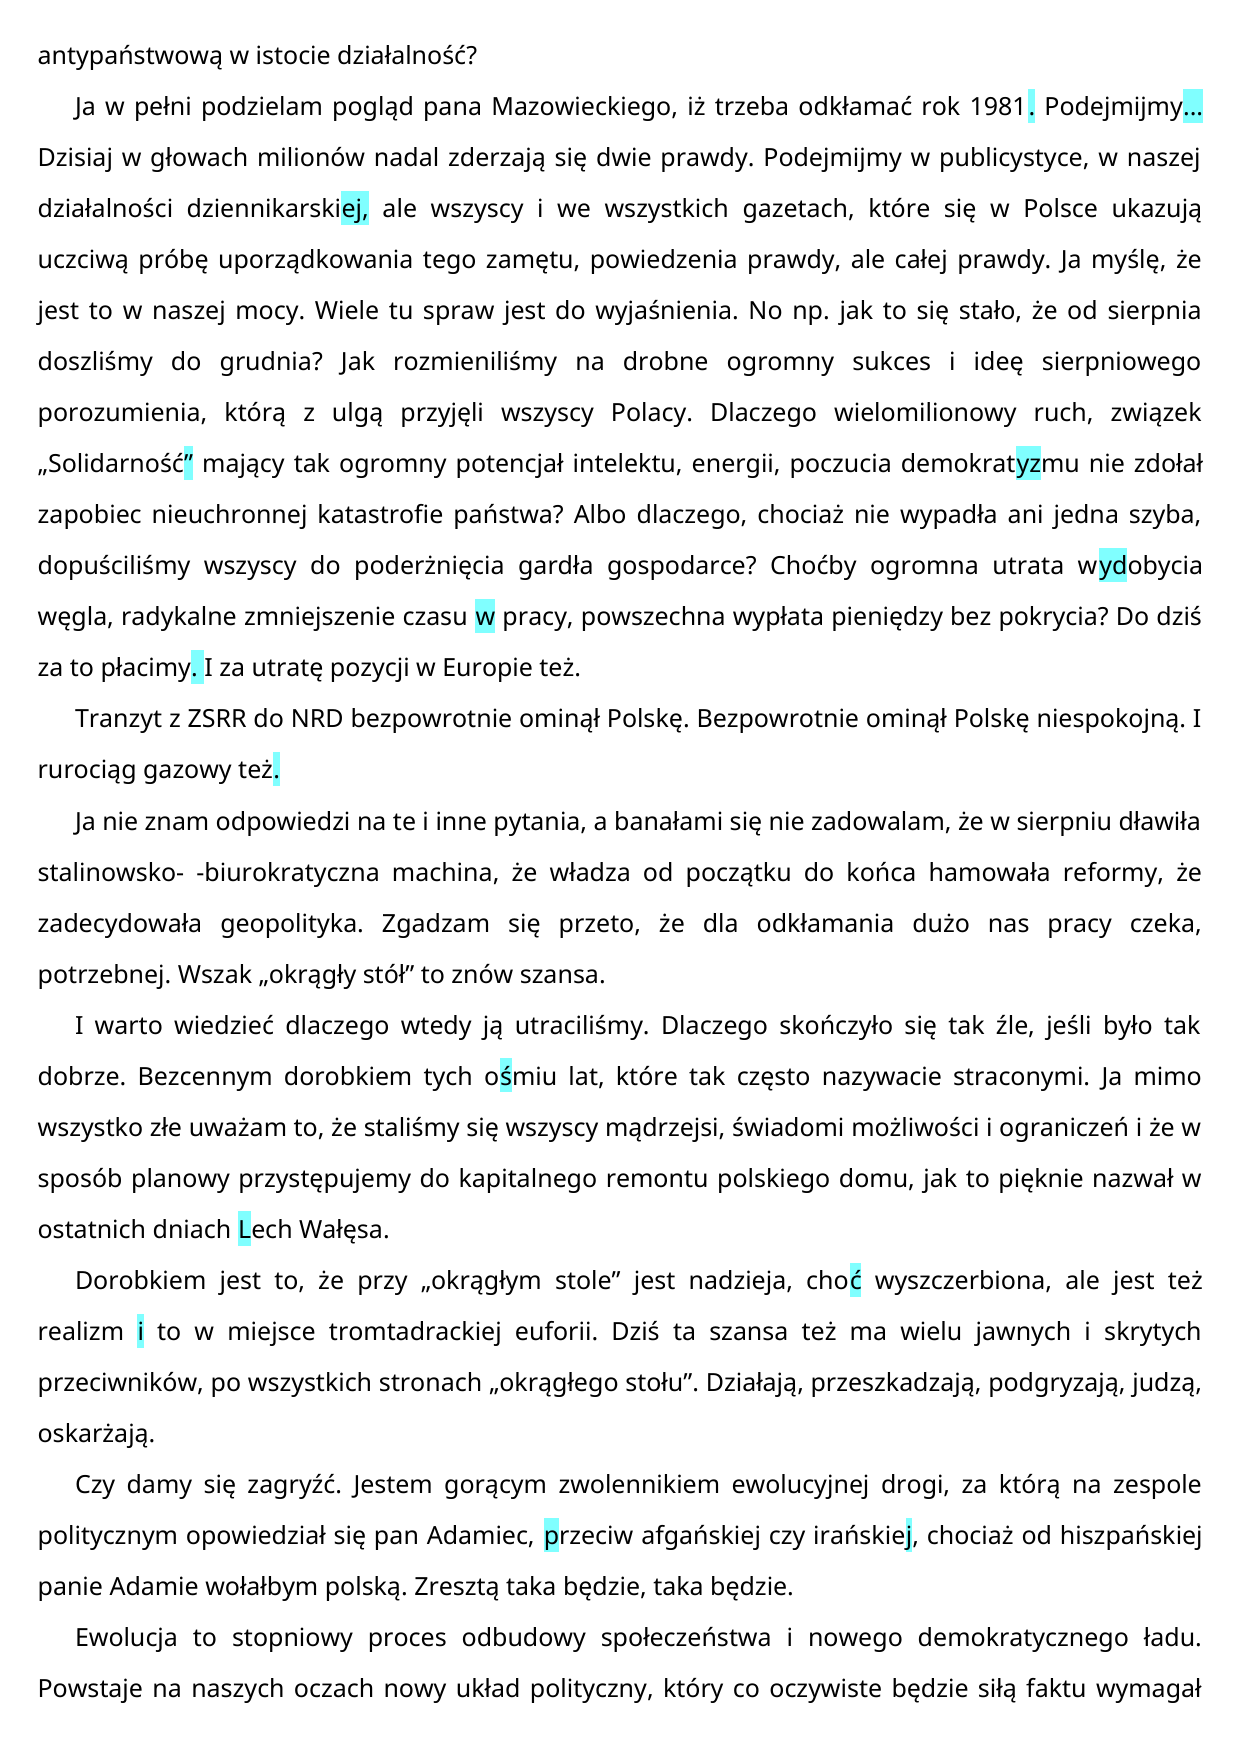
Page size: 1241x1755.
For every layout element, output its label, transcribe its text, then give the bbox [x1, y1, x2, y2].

text Dorobkiem jest to, że przy „okrągłym stole” jest nadzieja, choć wyszczerbiona, ale jest też realizm i to w miejsce tromtadrackiej euforii. Dziś ta szansa też ma wielu jawnych i skrytych przeciwników, po wszystkich stronach „okrągłego stołu”. Działają, przeszkadzają, podgryzają, judzą, oskarżają. [37, 1262, 1203, 1450]
text I warto wiedzieć dlaczego wtedy ją utraciliśmy. Dlaczego skończyło się tak źle, jeśli było tak dobrze. Bezcennym dorobkiem tych ośmiu lat, które tak często nazywacie straconymi. Ja mimo wszystko złe uważam to, że staliśmy się wszyscy mądrzejsi, świadomi możliwości i ograniczeń i że w sposób planowy przystępujemy do kapitalnego remontu polskiego domu, jak to pięknie nazwał w ostatnich dniach Lech Wałęsa. [37, 1007, 1203, 1246]
text Ja w pełni podzielam pogląd pana Mazowieckiego, iż trzeba odkłamać rok 1981. Podejmijmy... Dzisiaj w głowach milionów nadal zderzają się dwie prawdy. Podejmijmy w publicystyce, w naszej działalności dziennikarskiej, ale wszyscy i we wszystkich gazetach, które się w Polsce ukazują uczciwą próbę uporządkowania tego zamętu, powiedzenia prawdy, ale całej prawdy. Ja myślę, że jest to w naszej mocy. Wiele tu spraw jest do wyjaśnienia. No np. jak to się stało, że od sierpnia doszliśmy do grudnia? Jak rozmieniliśmy na drobne ogromny sukces i ideę sierpniowego porozumienia, którą z ulgą przyjęli wszyscy Polacy. Dlaczego wielomilionowy ruch, związek „Solidarność” mający tak ogromny potencjał intelektu, energii, poczucia demokratyzmu nie zdołał zapobiec nieuchronnej katastrofie państwa? Albo dlaczego, chociaż nie wypadła ani jedna szyba, dopuściliśmy wszyscy do poderżnięcia gardła gospodarce? Choćby ogromna utrata wydobycia węgla, radykalne zmniejszenie czasu w pracy, powszechna wypłata pieniędzy bez pokrycia? Do dziś za to płacimy. I za utratę pozycji w Europie też. [37, 88, 1203, 684]
text antypaństwową w istocie działalność? [37, 37, 1203, 72]
text Czy damy się zagryźć. Jestem gorącym zwolennikiem ewolucyjnej drogi, za którą na zespole politycznym opowiedział się pan Adamiec, przeciw afgańskiej czy irańskiej, chociaż od hiszpańskiej panie Adamie wołałbym polską. Zresztą taka będzie, taka będzie. [37, 1467, 1203, 1603]
text Ja nie znam odpowiedzi na te i inne pytania, a banałami się nie zadowalam, że w sierpniu dławiła stalinowsko- -biurokratyczna machina, że władza od początku do końca hamowała reformy, że zadecydowała geopolityka. Zgadzam się przeto, że dla odkłamania dużo nas pracy czeka, potrzebnej. Wszak „okrągły stół” to znów szansa. [37, 803, 1203, 990]
text Tranzyt z ZSRR do NRD bezpowrotnie ominął Polskę. Bezpowrotnie ominął Polskę niespokojną. I rurociąg gazowy też. [37, 701, 1203, 786]
text Ewolucja to stopniowy proces odbudowy społeczeństwa i nowego demokratycznego ładu. Powstaje na naszych oczach nowy układ polityczny, który co oczywiste będzie siłą faktu wymagał [37, 1620, 1203, 1705]
